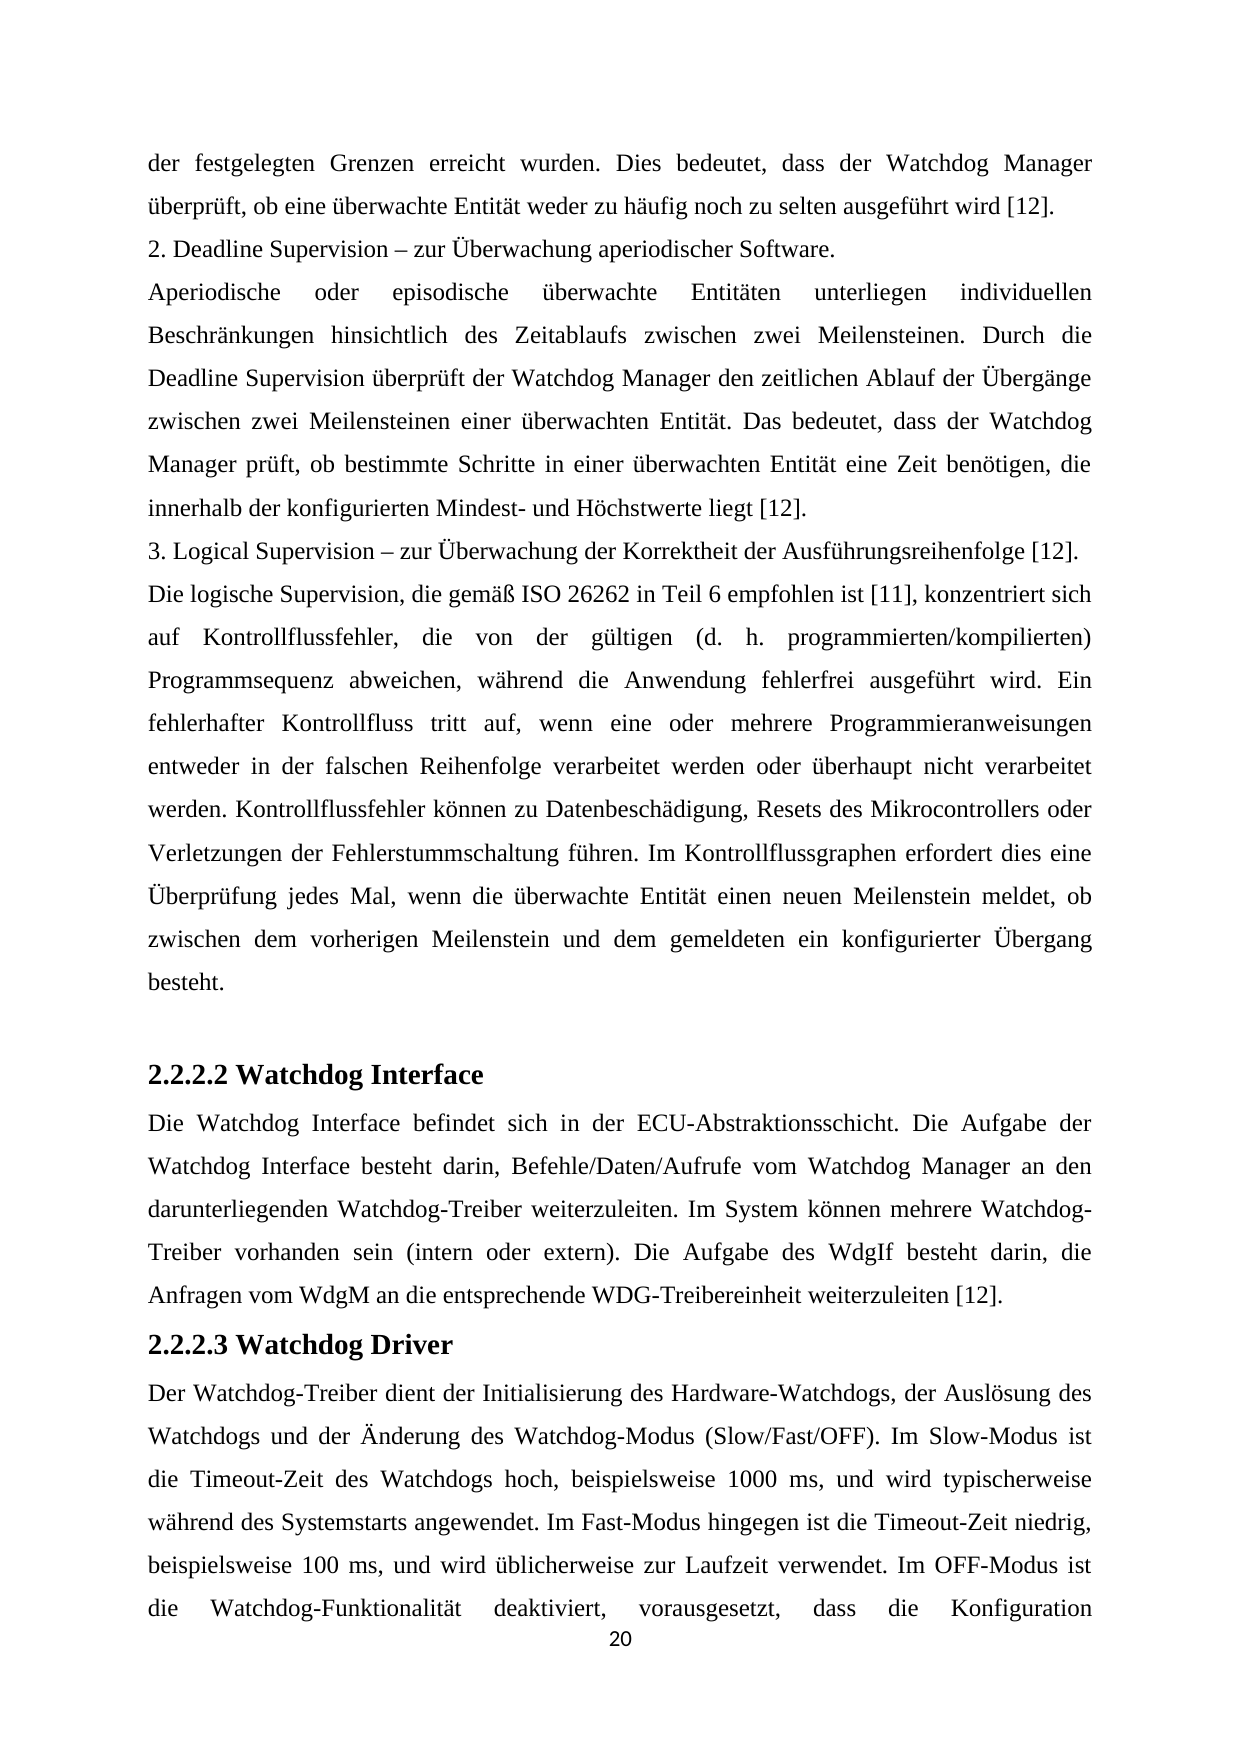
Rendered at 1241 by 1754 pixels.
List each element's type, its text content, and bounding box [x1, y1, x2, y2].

text der festgelegten Grenzen erreicht wurden. Dies bedeutet, dass der Watchdog Manager überprüft, ob eine überwachte Entität weder zu häufig noch zu selten ausgeführt wird [12]. [148, 148, 1093, 219]
text 2. Deadline Supervision – zur Überwachung aperiodischer Software. [148, 234, 1093, 263]
list Die logische Supervision, die gemäß ISO 26262 in Teil 6 empfohlen ist [11], konzentriert sich auf Kontrollflussfehler, die von der gültigen (d. h. programmierten/kompilierten) Programmsequenz abweichen, während die Anwendung fehlerfrei ausgeführt wird. Ein fehlerhafter Kontrollfluss tritt auf, wenn eine oder mehrere Programmieranweisungen entweder in der falschen Reihenfolge verarbeitet werden oder überhaupt nicht verarbeitet werden. Kontrollflussfehler können zu Datenbeschädigung, Resets des Mikrocontrollers oder Verletzungen der Fehlerstummschaltung führen. Im Kontrollflussgraphen erfordert dies eine Überprüfung jedes Mal, wenn die überwachte Entität einen neuen Meilenstein meldet, ob zwischen dem vorherigen Meilenstein und dem gemeldeten ein konfigurierter Übergang besteht. [148, 579, 1093, 996]
text Der Watchdog-Treiber dient der Initialisierung des Hardware-Watchdogs, der Auslösung des Watchdogs und der Änderung des Watchdog-Modus (Slow/Fast/OFF). Im Slow-Modus ist die Timeout-Zeit des Watchdogs hoch, beispielsweise 1000 ms, und wird typischerweise während des Systemstarts angewendet. Im Fast-Modus hingegen ist die Timeout-Zeit niedrig, beispielsweise 100 ms, und wird üblicherweise zur Laufzeit verwendet. Im OFF-Modus ist die Watchdog-Funktionalität deaktiviert, vorausgesetzt, dass die Konfiguration [148, 1378, 1093, 1622]
text Die Watchdog Interface befindet sich in der ECU-Abstraktionsschicht. Die Aufgabe der Watchdog Interface besteht darin, Befehle/Daten/Aufrufe vom Watchdog Manager an den darunterliegenden Watchdog-Treiber weiterzuleiten. Im System können mehrere Watchdog-Treiber vorhanden sein (intern oder extern). Die Aufgabe des WdgIf besteht darin, die Anfragen vom WdgM an die entsprechende WDG-Treibereinheit weiterzuleiten [12]. [148, 1108, 1093, 1309]
subtitle 2.2.2.3 Watchdog Driver [148, 1327, 1093, 1361]
text 3. Logical Supervision – zur Überwachung der Korrektheit der Ausführungsreihenfolge [12]. [148, 536, 1093, 564]
text Aperiodische oder episodische überwachte Entitäten unterliegen individuellen Beschränkungen hinsichtlich des Zeitablaufs zwischen zwei Meilensteinen. Durch die Deadline Supervision überprüft der Watchdog Manager den zeitlichen Ablauf der Übergänge zwischen zwei Meilensteinen einer überwachten Entität. Das bedeutet, dass der Watchdog Manager prüft, ob bestimmte Schritte in einer überwachten Entität eine Zeit benötigen, die innerhalb der konfigurierten Mindest- und Höchstwerte liegt [12]. [148, 277, 1093, 521]
subtitle 2.2.2.2 Watchdog Interface [148, 1057, 1093, 1091]
